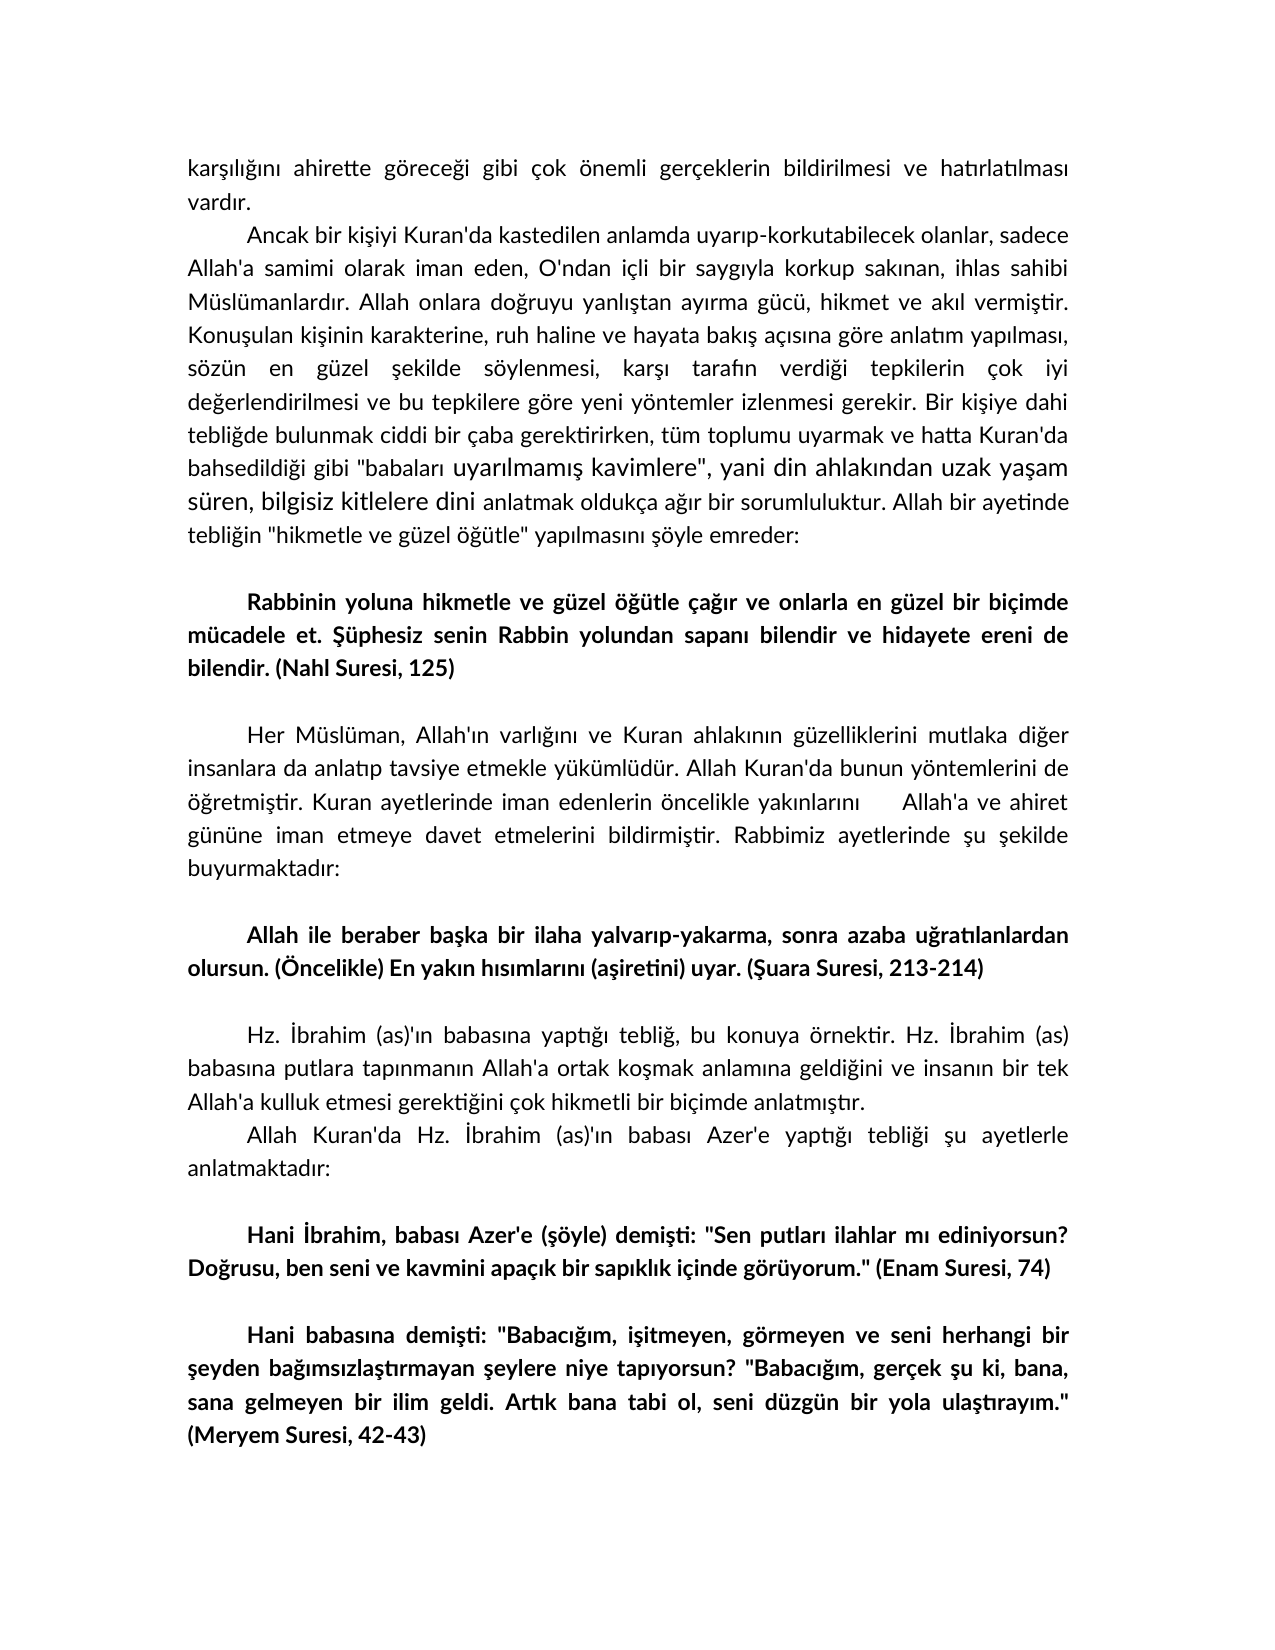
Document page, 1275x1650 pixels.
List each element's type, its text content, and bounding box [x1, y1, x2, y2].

text karşılığını ahirette göreceği gibi çok önemli gerçeklerin bildirilmesi ve hatırlatılması vardır. [187, 150, 1070, 217]
text Allah ile beraber başka bir ilaha yalvarıp-yakarma, sonra azaba uğratılanlardan olursun. (Öncelikle) En yakın hısımlarını (aşiretini) uyar. (Şuara Suresi, 213-214) [187, 917, 1070, 983]
text Ancak bir kişiyi Kuran'da kastedilen anlamda uyarıp-korkutabilecek olanlar, sadece Allah'a samimi olarak iman eden, O'ndan içli bir saygıyla korkup sakınan, ihlas sahibi Müslümanlardır. Allah onlara doğruyu yanlıştan ayırma gücü, hikmet ve akıl vermiştir. Konuşulan kişinin karakterine, ruh haline ve hayata bakış açısına göre anlatım yapılması, sözün en güzel şekilde söylenmesi, karşı tarafın verdiği tepkilerin çok iyi değerlendirilmesi ve bu tepkilere göre yeni yöntemler izlenmesi gerekir. Bir kişiye dahi tebliğde bulunmak ciddi bir çaba gerektirirken, tüm toplumu uyarmak ve hatta Kuran'da bahsedildiği gibi "babaları uyarılmamış kavimlere", yani din ahlakından uzak yaşam süren, bilgisiz kitlelere dini anlatmak oldukça ağır bir sorumluluktur. Allah bir ayetinde tebliğin "hikmetle ve güzel öğütle" yapılmasını şöyle emreder: [187, 217, 1070, 550]
text Her Müslüman, Allah'ın varlığını ve Kuran ahlakının güzelliklerini mutlaka diğer insanlara da anlatıp tavsiye etmekle yükümlüdür. Allah Kuran'da bunun yöntemlerini de öğretmiştir. Kuran ayetlerinde iman edenlerin öncelikle yakınlarını Allah'a ve ahiret gününe iman etmeye davet etmelerini bildirmiştir. Rabbimiz ayetlerinde şu şekilde buyurmaktadır: [187, 717, 1070, 883]
text Hani İbrahim, babası Azer'e (şöyle) demişti: "Sen putları ilahlar mı ediniyorsun? Doğrusu, ben seni ve kavmini apaçık bir sapıklık içinde görüyorum." (Enam Suresi, 74) [187, 1217, 1070, 1283]
text Hani babasına demişti: "Babacığım, işitmeyen, görmeyen ve seni herhangi bir şeyden bağımsızlaştırmayan şeylere niye tapıyorsun? "Babacığım, gerçek şu ki, bana, sana gelmeyen bir ilim geldi. Artık bana tabi ol, seni düzgün bir yola ulaştırayım." (Meryem Suresi, 42-43) [187, 1317, 1070, 1450]
text Rabbinin yoluna hikmetle ve güzel öğütle çağır ve onlarla en güzel bir biçimde mücadele et. Şüphesiz senin Rabbin yolundan sapanı bilendir ve hidayete ereni de bilendir. (Nahl Suresi, 125) [187, 583, 1070, 683]
text Hz. İbrahim (as)'ın babasına yaptığı tebliğ, bu konuya örnektir. Hz. İbrahim (as) babasına putlara tapınmanın Allah'a ortak koşmak anlamına geldiğini ve insanın bir tek Allah'a kulluk etmesi gerektiğini çok hikmetli bir biçimde anlatmıştır. [187, 1017, 1070, 1117]
text Allah Kuran'da Hz. İbrahim (as)'ın babası Azer'e yaptığı tebliği şu ayetlerle anlatmaktadır: [187, 1117, 1070, 1183]
